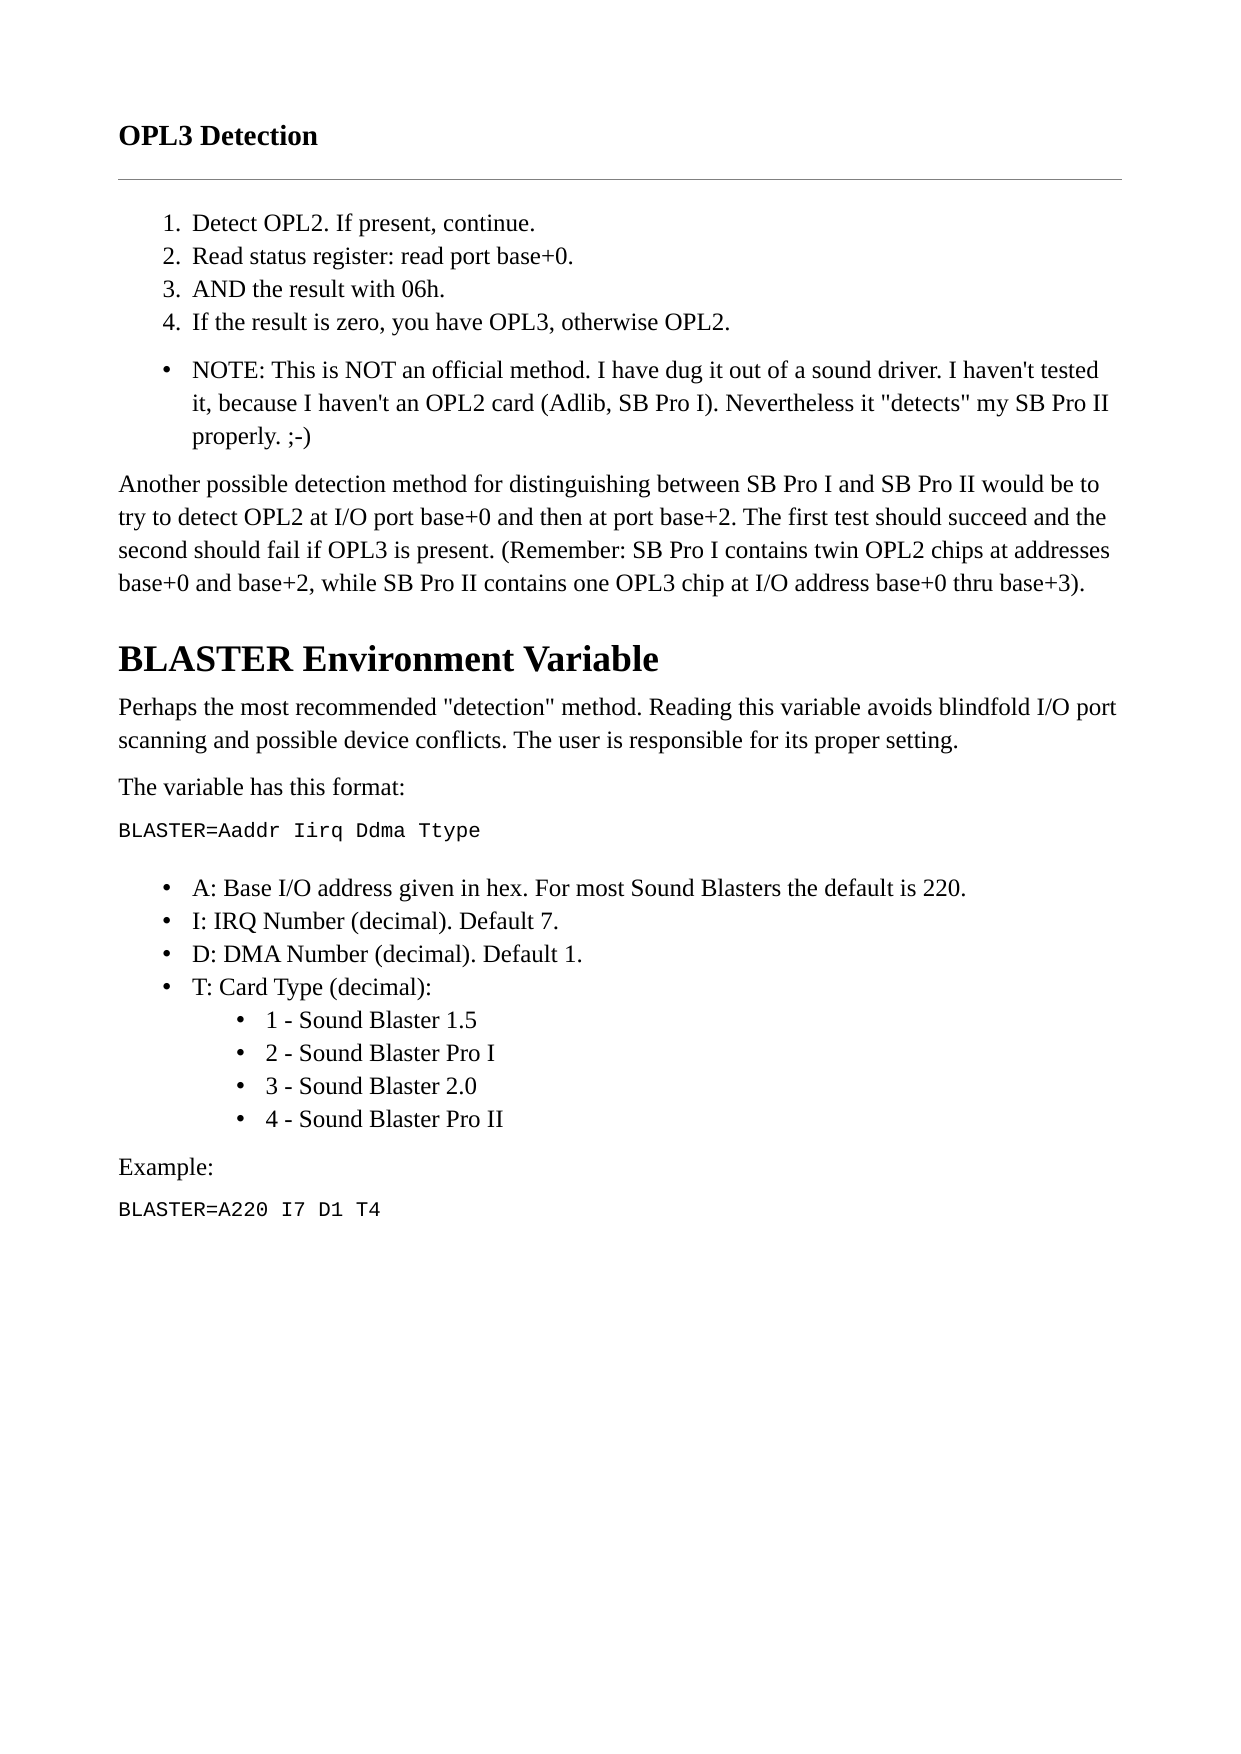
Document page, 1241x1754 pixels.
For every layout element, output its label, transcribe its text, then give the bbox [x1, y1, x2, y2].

subtitle OPL3 Detection [118, 118, 1122, 152]
text The variable has this format: [118, 772, 1122, 801]
list D: DMA Number (decimal). Default 1. [162, 939, 1122, 968]
list A: Base I/O address given in hex. For most Sound Blasters the default is 220. [162, 873, 1122, 902]
list I: IRQ Number (decimal). Default 7. [162, 906, 1122, 935]
text BLASTER=Aaddr Iirq Ddma Ttype [118, 820, 1122, 844]
text Perhaps the most recommended "detection" method. Reading this variable avoids blindfold I/O port scanning and possible device conflicts. The user is responsible for its proper setting. [118, 692, 1122, 753]
list NOTE: This is NOT an official method. I have dug it out of a sound driver. I haven't tested it, because I haven't an OPL2 card (Adlib, SB Pro I). Nevertheless it "detects" my SB Pro II properly. ;-) [162, 355, 1122, 450]
list AND the result with 06h. [162, 274, 1122, 303]
list 4 - Sound Blaster Pro II [236, 1104, 1122, 1133]
subtitle BLASTER Environment Variable [118, 636, 1122, 679]
list 2 - Sound Blaster Pro I [236, 1038, 1122, 1067]
list Detect OPL2. If present, continue. [162, 208, 1122, 237]
text BLASTER=A220 I7 D1 T4 [118, 1199, 1122, 1223]
list 1 - Sound Blaster 1.5 [236, 1005, 1122, 1034]
text Another possible detection method for distinguishing between SB Pro I and SB Pro II would be to try to detect OPL2 at I/O port base+0 and then at port base+2. The first test should succeed and the second should fail if OPL3 is present. (Remember: SB Pro I contains twin OPL2 chips at addresses base+0 and base+2, while SB Pro II contains one OPL3 chip at I/O address base+0 thru base+3). [118, 469, 1122, 596]
list Read status register: read port base+0. [162, 241, 1122, 270]
list If the result is zero, you have OPL3, otherwise OPL2. [162, 307, 1122, 336]
list T: Card Type (decimal): [162, 972, 1122, 1001]
list 3 - Sound Blaster 2.0 [236, 1071, 1122, 1100]
text Example: [118, 1152, 1122, 1181]
